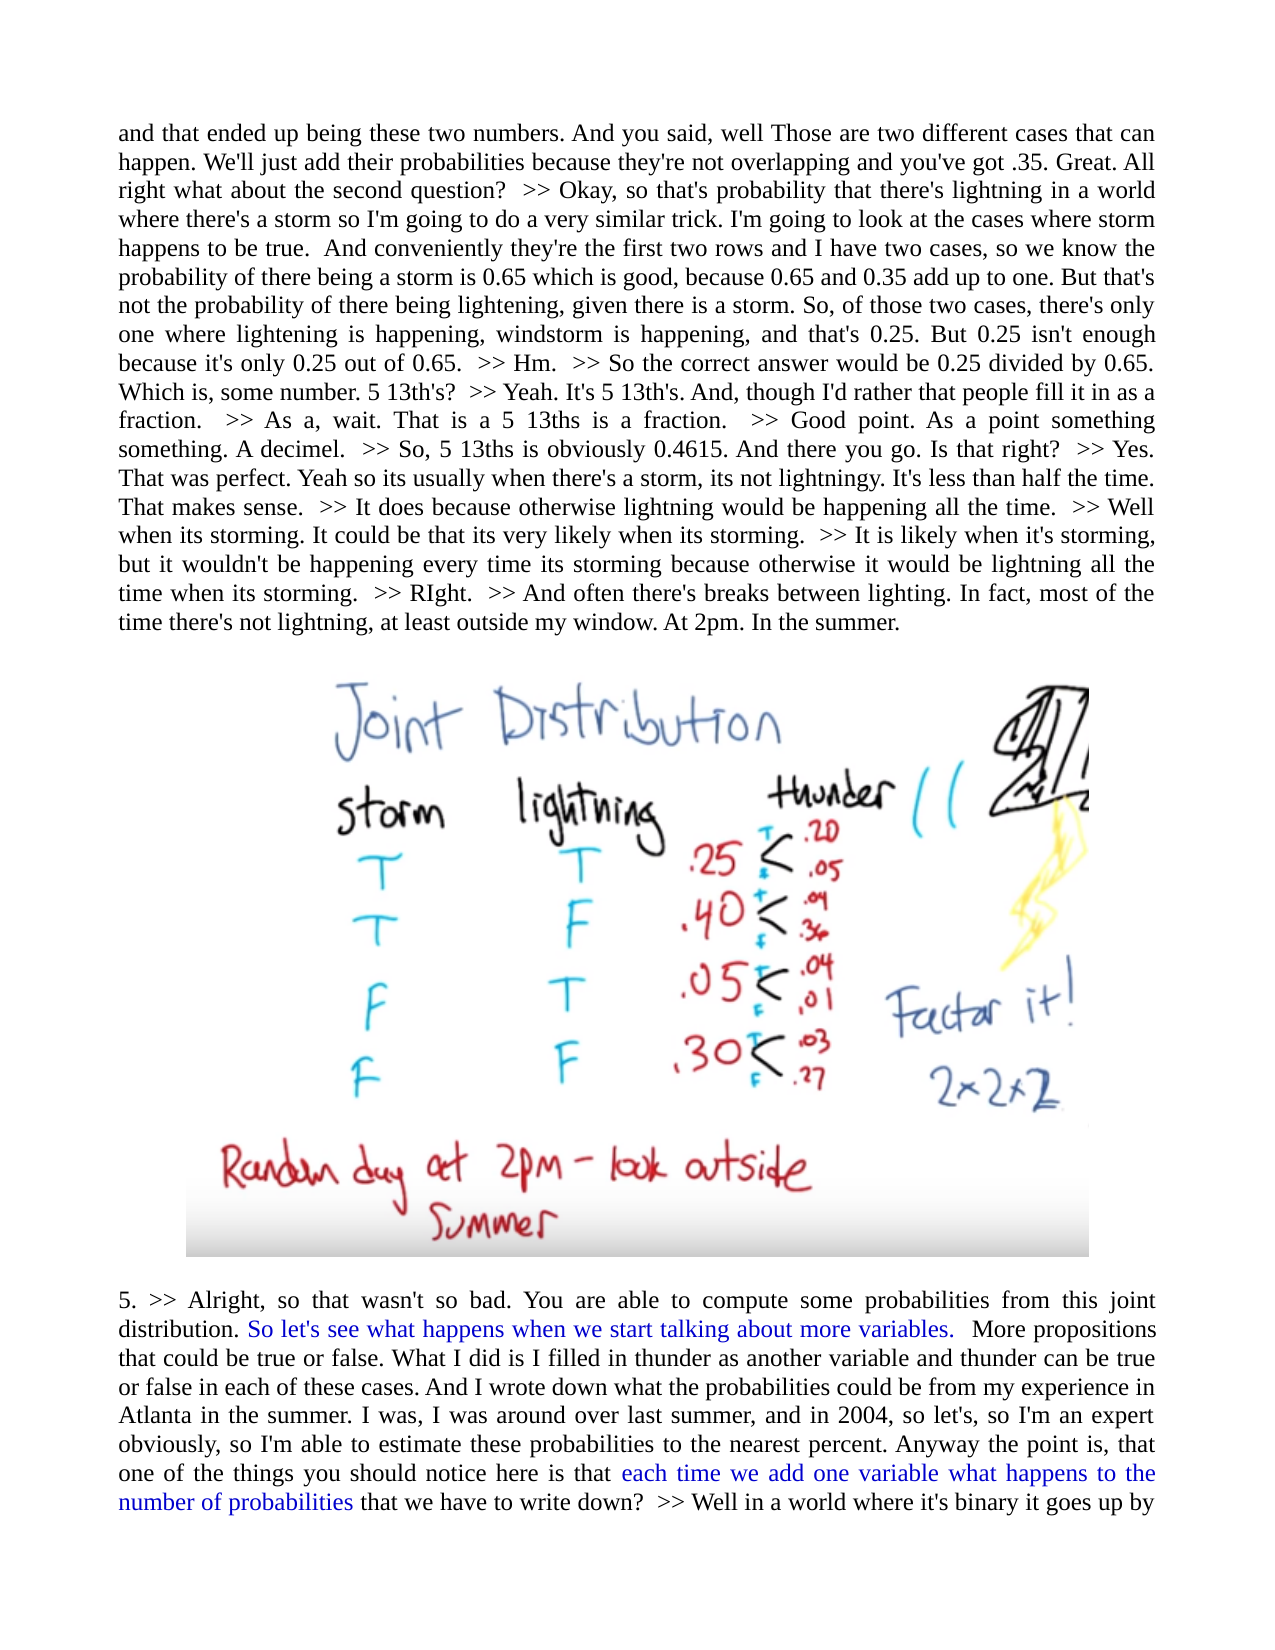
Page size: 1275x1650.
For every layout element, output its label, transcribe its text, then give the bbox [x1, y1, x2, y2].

text 5. >> Alright, so that wasn't so bad. You are able to compute some probabilities from this joint distribution. So let's see what happens when we start talking about more variables. More propositions that could be true or false. What I did is I filled in thunder as another variable and thunder can be true or false in each of these cases. And I wrote down what the probabilities could be from my experience in Atlanta in the summer. I was, I was around over last summer, and in 2004, so let's, so I'm an expert obviously, so I'm able to estimate these probabilities to the nearest percent. Anyway the point is, that one of the things you should notice here is that each time we add one variable what happens to the number of probabilities that we have to write down? >> Well in a world where it's binary it goes up by [118, 1285, 1157, 1515]
text and that ended up being these two numbers. And you said, well Those are two different cases that can happen. We'll just add their probabilities because they're not overlapping and you've got .35. Great. All right what about the second question? >> Okay, so that's probability that there's lightning in a world where there's a storm so I'm going to do a very similar trick. I'm going to look at the cases where storm happens to be true. And conveniently they're the first two rows and I have two cases, so we know the probability of there being a storm is 0.65 which is good, because 0.65 and 0.35 add up to one. But that's not the probability of there being lightening, given there is a storm. So, of those two cases, there's only one where lightening is happening, windstorm is happening, and that's 0.25. But 0.25 isn't enough because it's only 0.25 out of 0.65. >> Hm. >> So the correct answer would be 0.25 divided by 0.65. Which is, some number. 5 13th's? >> Yeah. It's 5 13th's. And, though I'd rather that people fill it in as a fraction. >> As a, wait. That is a 5 13ths is a fraction. >> Good point. As a point something something. A decimel. >> So, 5 13ths is obviously 0.4615. And there you go. Is that right? >> Yes. That was perfect. Yeah so its usually when there's a storm, its not lightningy. It's less than half the time. That makes sense. >> It does because otherwise lightning would be happening all the time. >> Well when its storming. It could be that its very likely when its storming. >> It is likely when it's storming, but it wouldn't be happening every time its storming because otherwise it would be lightning all the time when its storming. >> RIght. >> And often there's breaks between lighting. In fact, most of the time there's not lightning, at least outside my window. At 2pm. In the summer. [118, 118, 1157, 636]
picture [186, 664, 1089, 1257]
